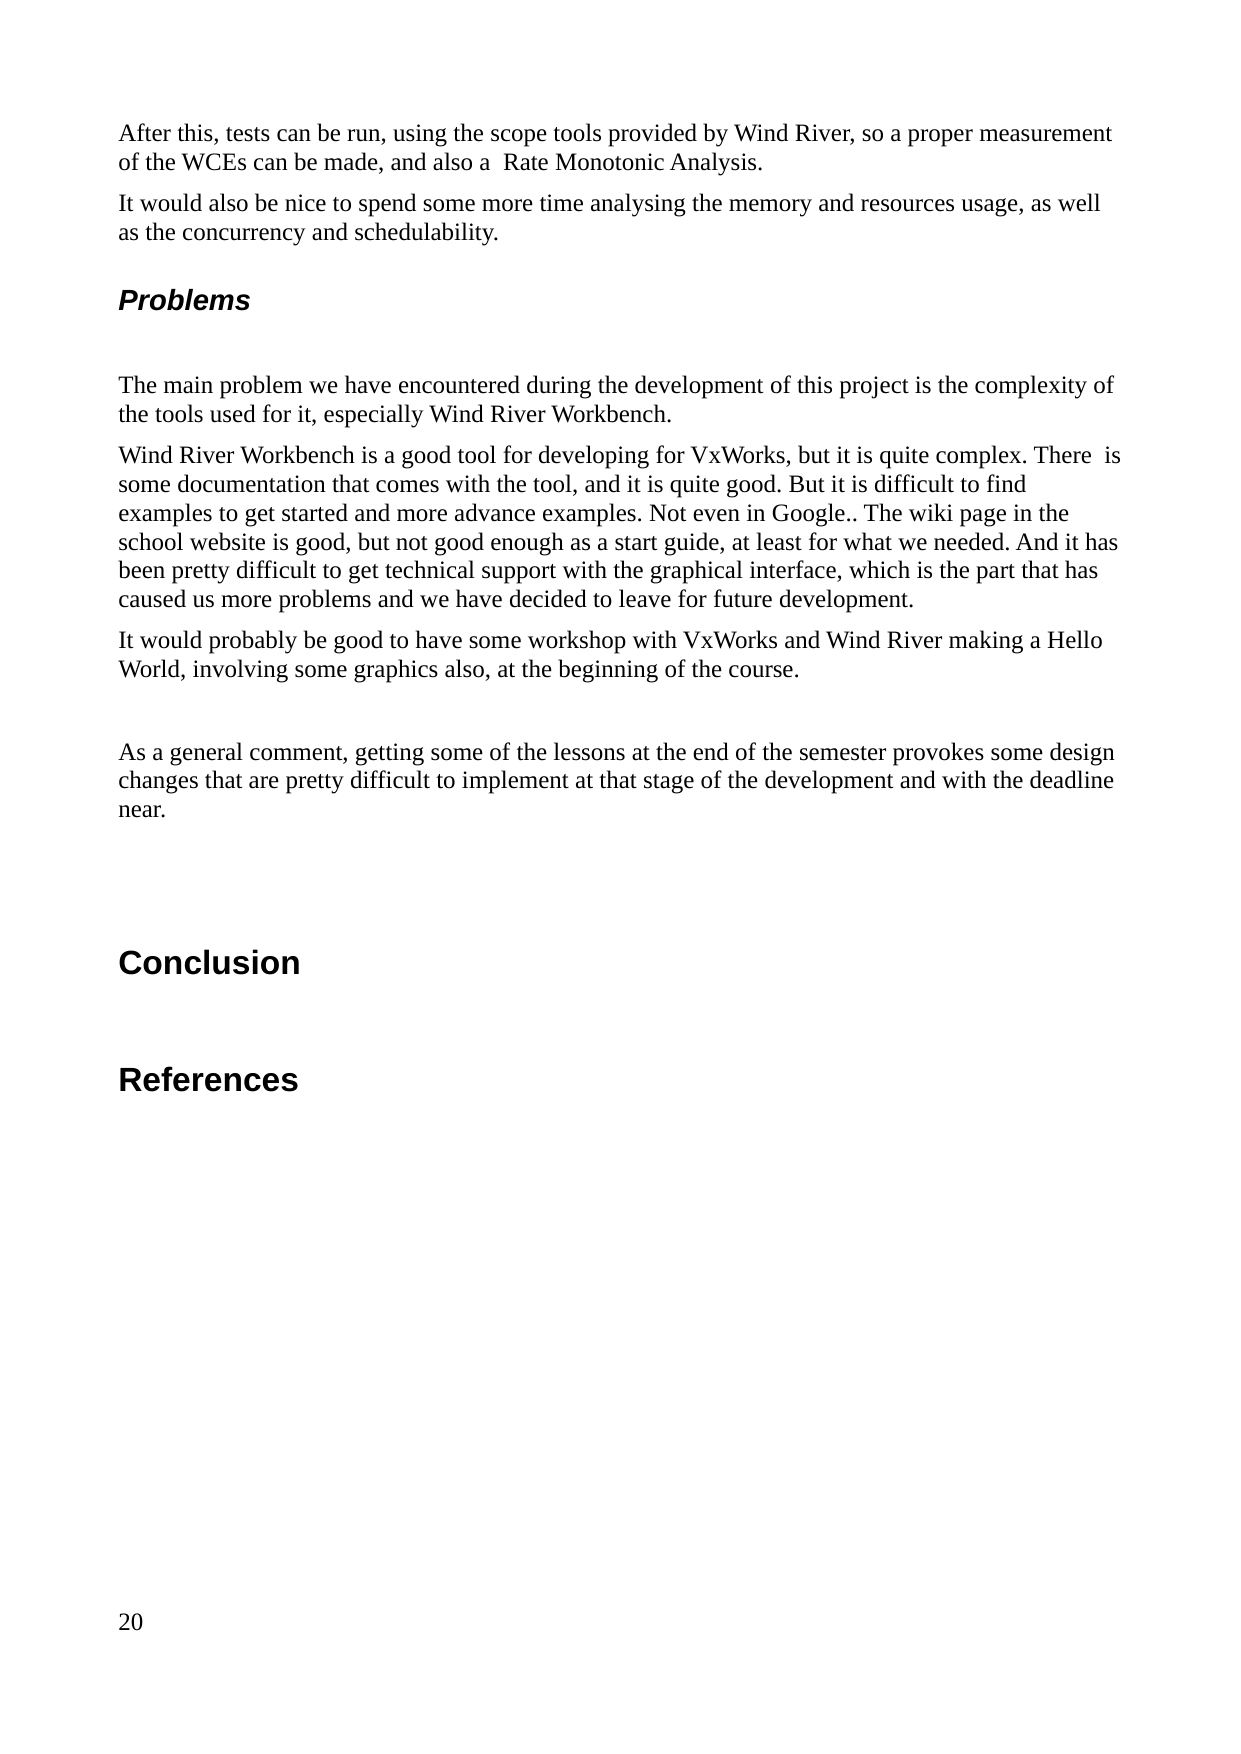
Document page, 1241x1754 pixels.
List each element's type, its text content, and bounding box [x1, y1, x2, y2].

text The main problem we have encountered during the development of this project is the complexity of the tools used for it, especially Wind River Workbench. [118, 370, 1122, 428]
subtitle Conclusion [118, 943, 1122, 982]
subtitle References [118, 1060, 1122, 1099]
text Wind River Workbench is a good tool for developing for VxWorks, but it is quite complex. There is some documentation that comes with the tool, and it is quite good. But it is difficult to find examples to get started and more advance examples. Not even in Google.. The wiki page in the school website is good, but not good enough as a start guide, at least for what we needed. And it has been pretty difficult to get technical support with the graphical interface, which is the part that has caused us more problems and we have decided to leave for future development. [118, 440, 1122, 613]
text As a general comment, getting some of the lessons at the end of the semester provokes some design changes that are pretty difficult to implement at that stage of the development and with the deadline near. [118, 737, 1122, 823]
text After this, tests can be run, using the scope tools provided by Wind River, so a proper measurement of the WCEs can be made, and also a Rate Monotonic Analysis. [118, 118, 1122, 176]
subtitle Problems [118, 283, 1122, 317]
text It would probably be good to have some workshop with VxWorks and Wind River making a Hello World, involving some graphics also, at the beginning of the course. [118, 625, 1122, 683]
text It would also be nice to spend some more time analysing the memory and resources usage, as well as the concurrency and schedulability. [118, 188, 1122, 246]
